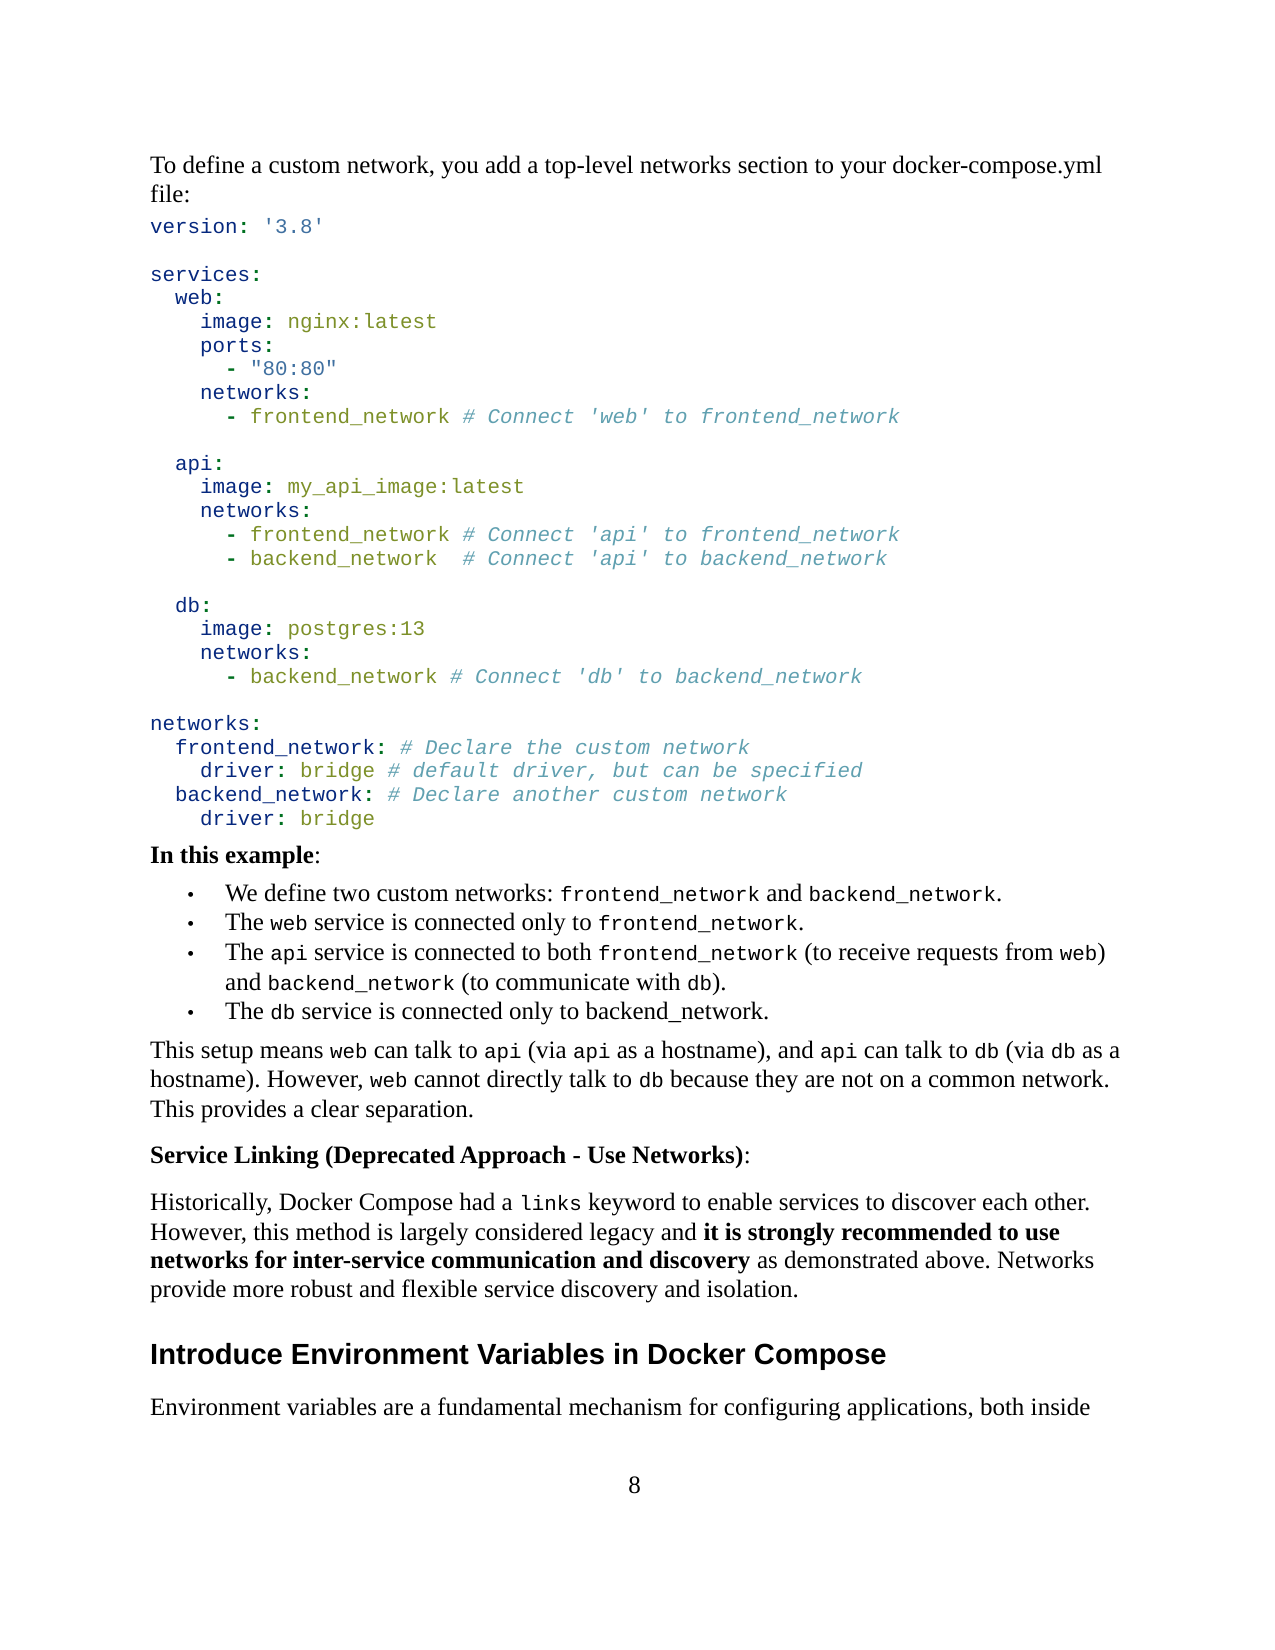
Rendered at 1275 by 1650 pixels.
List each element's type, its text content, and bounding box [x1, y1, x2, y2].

text networks: [150, 642, 1125, 666]
text - backend_network # Connect 'api' to backend_network [150, 547, 1125, 571]
text backend_network: # Declare another custom network [150, 784, 1125, 808]
text db: [150, 595, 1125, 618]
text image: postgres:13 [150, 618, 1125, 642]
text services: [150, 264, 1125, 287]
text networks: [150, 713, 1125, 737]
list The db service is connected only to backend_network. [187, 996, 1125, 1026]
text - frontend_network # Connect 'web' to frontend_network [150, 406, 1125, 429]
text version: '3.8' [150, 216, 1125, 240]
text Service Linking (Deprecated Approach - Use Networks): [150, 1141, 1125, 1169]
text - frontend_network # Connect 'api' to frontend_network [150, 524, 1125, 547]
text ports: [150, 335, 1125, 358]
text web: [150, 287, 1125, 311]
text networks: [150, 500, 1125, 524]
text driver: bridge # default driver, but can be specified [150, 760, 1125, 784]
text - backend_network # Connect 'db' to backend_network [150, 666, 1125, 689]
text frontend_network: # Declare the custom network [150, 737, 1125, 760]
list The api service is connected to both frontend_network (to receive requests from web) and backend_network (to communicate with db). [187, 937, 1125, 996]
text image: nginx:latest [150, 311, 1125, 335]
text In this example: [150, 840, 1125, 869]
text Historically, Docker Compose had a links keyword to enable services to discover each other. However, this method is largely considered legacy and it is strongly recommended to use networks for inter-service communication and discovery as demonstrated above. Networks provide more robust and flexible service discovery and isolation. [150, 1187, 1125, 1303]
text To define a custom network, you add a top-level networks section to your docker-compose.yml file: [150, 150, 1125, 207]
text This setup means web can talk to api (via api as a hostname), and api can talk to db (via db as a hostname). However, web cannot directly talk to db because they are not on a common network. This provides a clear separation. [150, 1035, 1125, 1123]
list We define two custom networks: frontend_network and backend_network. [187, 878, 1125, 907]
subtitle Introduce Environment Variables in Docker Compose [150, 1337, 1125, 1371]
text Environment variables are a fundamental mechanism for configuring applications, both inside [150, 1392, 1125, 1421]
text networks: [150, 382, 1125, 406]
text api: [150, 453, 1125, 477]
text - "80:80" [150, 358, 1125, 382]
text image: my_api_image:latest [150, 477, 1125, 500]
list The web service is connected only to frontend_network. [187, 907, 1125, 937]
text driver: bridge [150, 808, 1125, 831]
